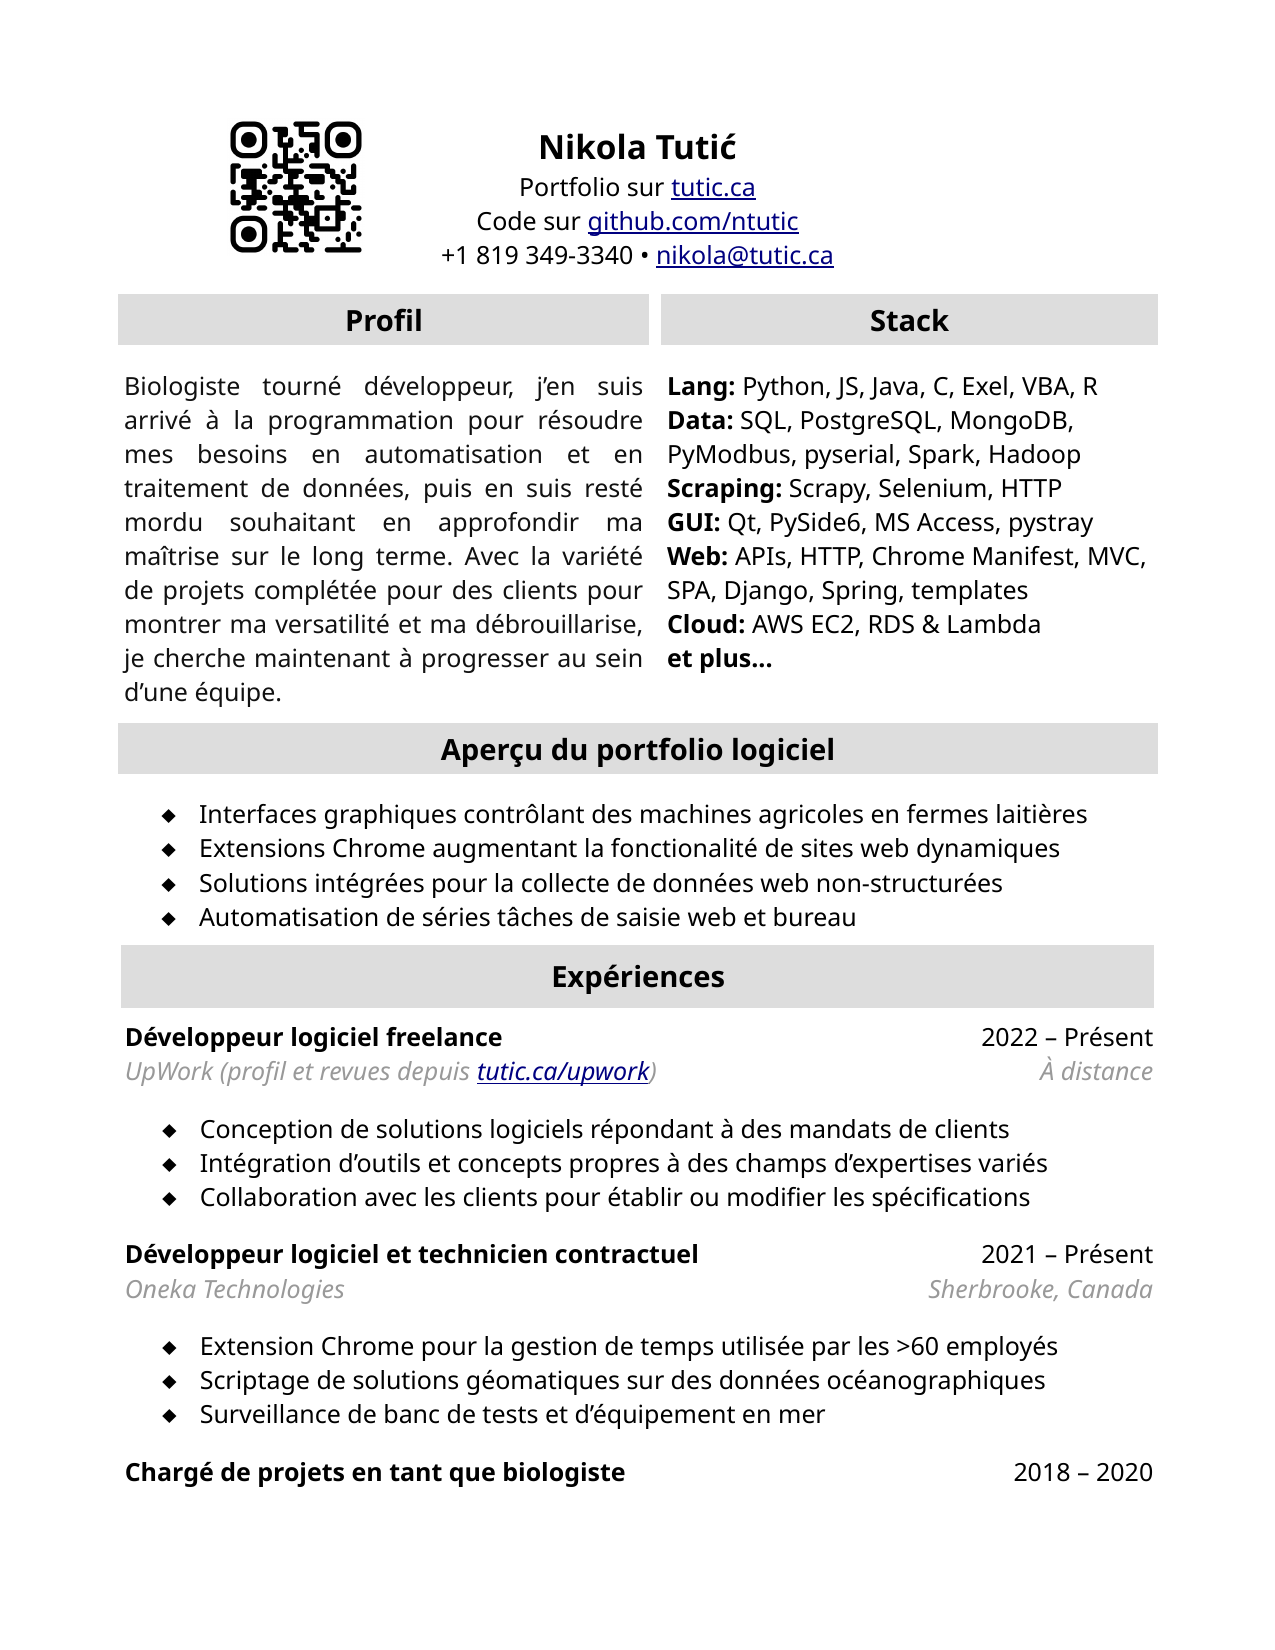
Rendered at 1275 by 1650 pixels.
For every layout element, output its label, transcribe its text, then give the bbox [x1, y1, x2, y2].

table_cell Développeur logiciel et technicien contractuel Oneka Technologies [113, 1225, 816, 1317]
table_cell Conception de solutions logiciels répondant à des mandats de clients Intégration d’outils et concepts propres à des champs d’expertises variés Collaboration avec les clients pour établir ou modifier les spécifications [113, 1100, 1165, 1225]
table_cell Interfaces graphiques contrôlant des machines agricoles en fermes laitières Extensions Chrome augmentant la fonctionalité de sites web dynamiques Solutions intégrées pour la collecte de données web non-structurées Automatisation de séries tâches de saisie web et bureau [118, 774, 1158, 939]
table_header Nikola Tutić Portfolio sur tutic.ca Code sur github.com/ntutic +1 819 349-3340 • nikola@tutic.ca [118, 118, 1157, 277]
table_cell Chargé de projets en tant que biologiste [113, 1443, 816, 1519]
table_header Stack [661, 294, 1158, 345]
table_cell [649, 345, 661, 723]
table_header [649, 294, 661, 345]
table_cell Extension Chrome pour la gestion de temps utilisée par les >60 employés Scriptage de solutions géomatiques sur des données océanographiques Surveillance de banc de tests et d’équipement en mer [113, 1317, 1165, 1443]
table_header Profil [118, 294, 649, 345]
table_header [113, 945, 121, 1008]
table_cell 2021 – Présent Sherbrooke, Canada [816, 1225, 1165, 1317]
table_cell Biologiste tourné développeur, j’en suis arrivé à la programmation pour résoudre mes besoins en automatisation et en traitement de données, puis en suis resté mordu souhaitant en approfondir ma maîtrise sur le long terme. Avec la variété de projets complétée pour des clients pour montrer ma versatilité et ma débrouillarise, je cherche maintenant à progresser au sein d’une équipe. [118, 345, 649, 723]
picture [227, 118, 365, 256]
table_cell 2018 – 2020 [816, 1443, 1165, 1519]
table_cell 2022 – Présent À distance [816, 1008, 1165, 1100]
table_cell Aperçu du portfolio logiciel [118, 723, 1158, 774]
table_cell Développeur logiciel freelance UpWork (profil et revues depuis tutic.ca/upwork) [113, 1008, 816, 1100]
table_header Expériences [121, 945, 1154, 1008]
table_cell Lang: Python, JS, Java, C, Exel, VBA, R Data: SQL, PostgreSQL, MongoDB, PyModbus, pyserial, Spark, Hadoop Scraping: Scrapy, Selenium, HTTP GUI: Qt, PySide6, MS Access, pystray Web: APIs, HTTP, Chrome Manifest, MVC, SPA, Django, Spring, templates Cloud: AWS EC2, RDS & Lambda et plus... [661, 345, 1158, 723]
table_header [1155, 945, 1165, 1008]
